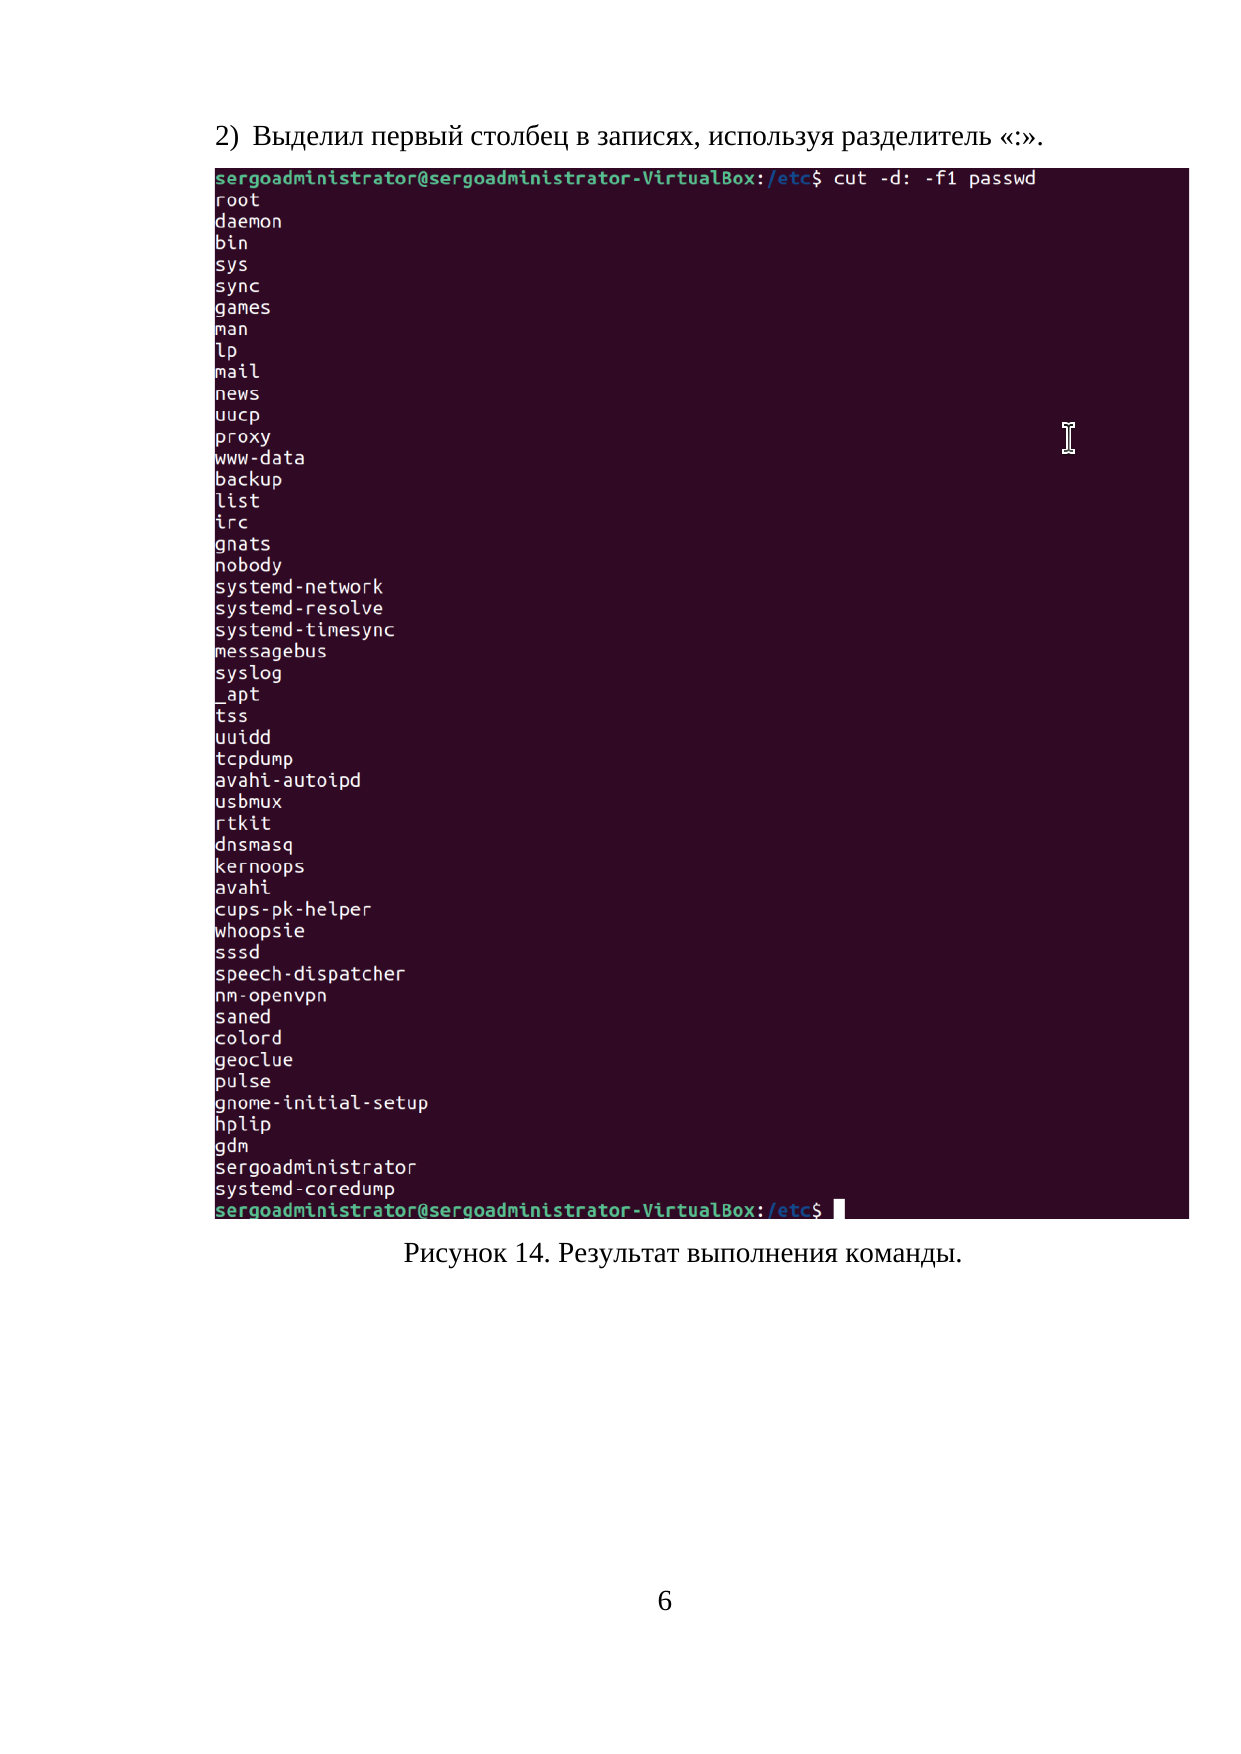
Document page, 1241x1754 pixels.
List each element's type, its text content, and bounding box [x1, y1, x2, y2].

list Выделил первый столбец в записях, используя разделитель «:». [215, 118, 1152, 152]
picture [214, 168, 1190, 1219]
text Рисунок 14. Результат выполнения команды. [215, 1235, 1152, 1269]
